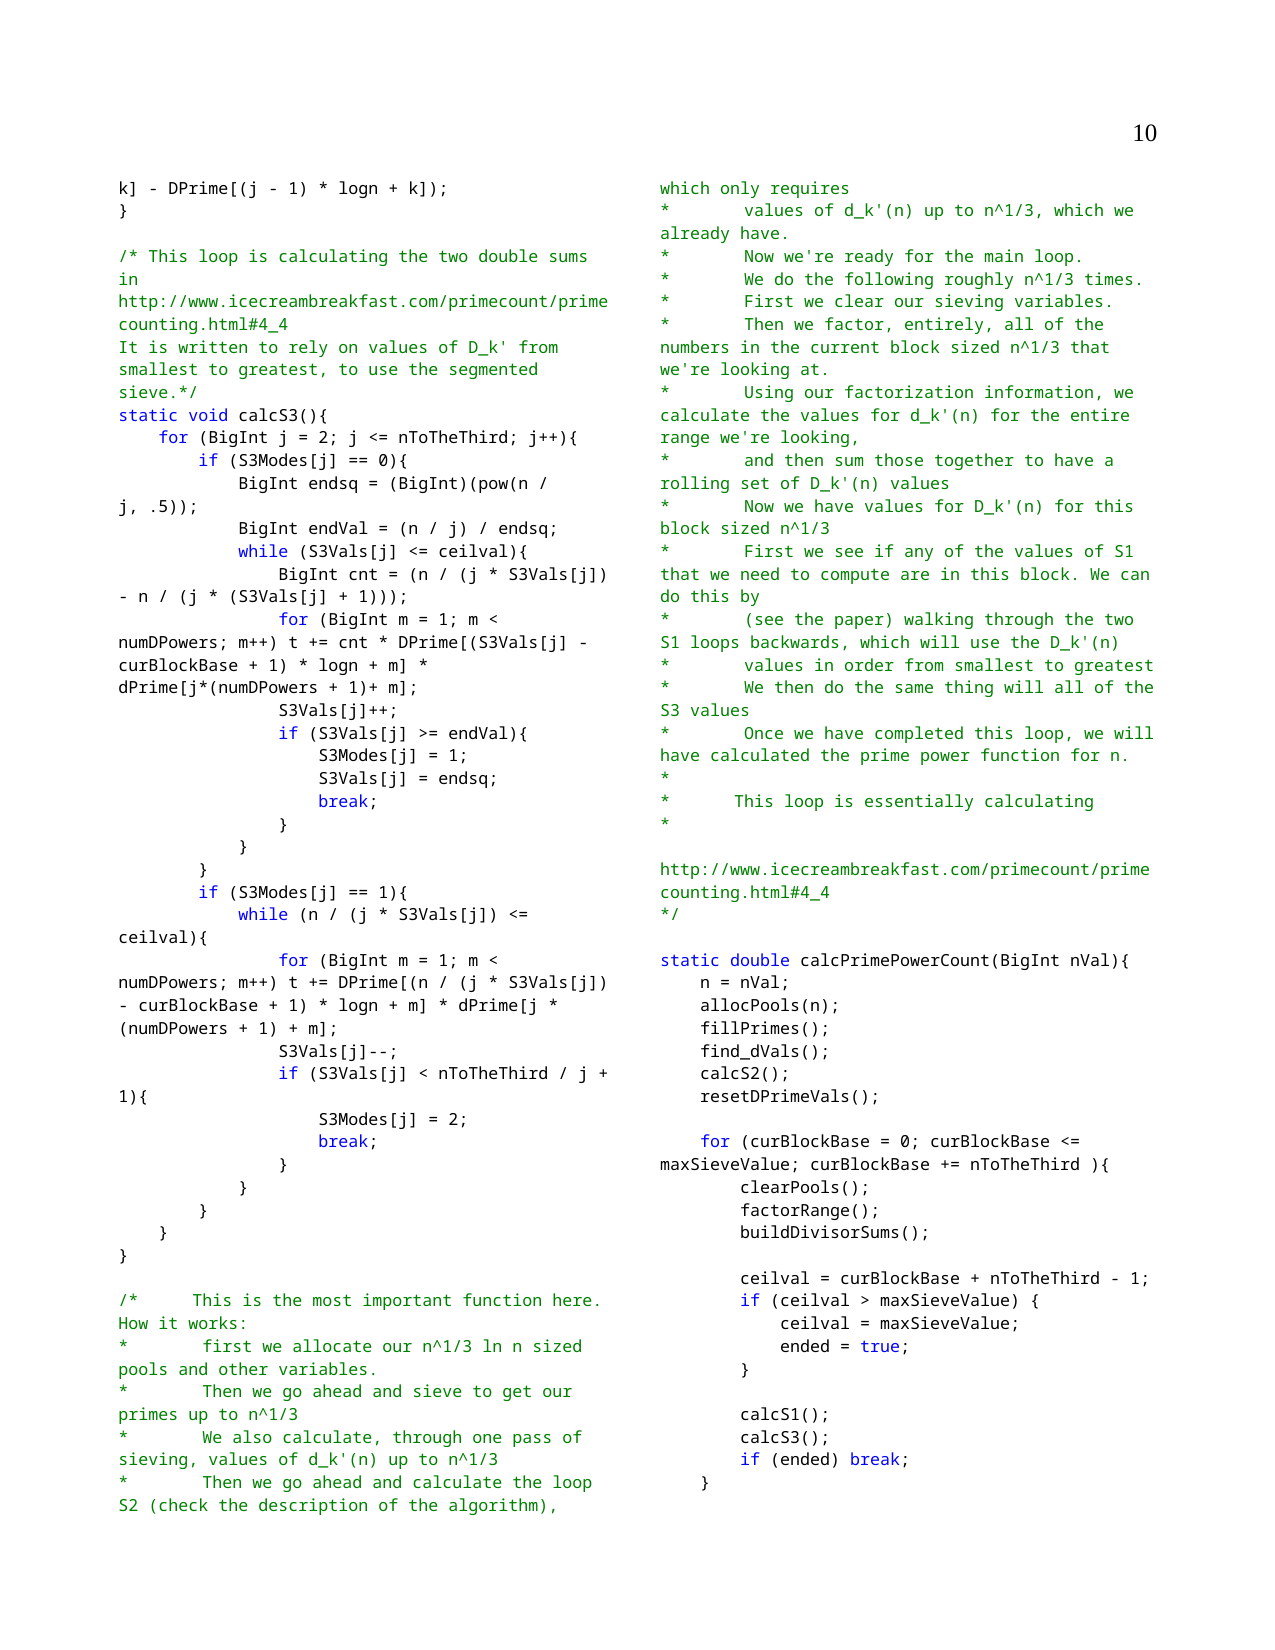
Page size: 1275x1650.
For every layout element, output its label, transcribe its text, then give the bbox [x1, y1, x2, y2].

text if (S3Vals[j] < nToTheThird / j + 1){ [118, 1062, 615, 1107]
text } [660, 1471, 1157, 1493]
text * values of d_k'(n) up to n^1/3, which we already have. [660, 199, 1157, 244]
text buildDivisorSums(); [660, 1221, 1157, 1244]
text allocPools(n); [660, 994, 1157, 1017]
text * Then we go ahead and sieve to get our primes up to n^1/3 [118, 1380, 615, 1425]
text It is written to rely on values of D_k' from smallest to greatest, to use the segmented sieve.*/ [118, 335, 615, 403]
text * (see the paper) walking through the two S1 loops backwards, which will use the D_k'(n) [660, 608, 1157, 653]
text calcS2(); [660, 1062, 1157, 1085]
text } [660, 1357, 1157, 1380]
text break; [118, 1130, 615, 1153]
text static double calcPrimePowerCount(BigInt nVal){ [660, 948, 1157, 971]
text } [118, 1176, 615, 1198]
text for (BigInt m = 1; m < numDPowers; m++) t += cnt * DPrime[(S3Vals[j] - curBlockBase + 1) * logn + m] * dPrime[j*(numDPowers + 1)+ m]; [118, 608, 615, 699]
text S3Modes[j] = 1; [118, 744, 615, 767]
text factorRange(); [660, 1198, 1157, 1221]
text S3Vals[j] = endsq; [118, 767, 615, 789]
text calcS1(); [660, 1403, 1157, 1425]
text } [118, 1221, 615, 1244]
text S3Vals[j]++; [118, 699, 615, 721]
text BigInt cnt = (n / (j * S3Vals[j]) - n / (j * (S3Vals[j] + 1))); [118, 562, 615, 608]
text BigInt endsq = (BigInt)(pow(n / j, .5)); [118, 472, 615, 517]
text * First we see if any of the values of S1 that we need to compute are in this block. We can do this by [660, 540, 1157, 608]
text k] - DPrime[(j - 1) * logn + k]); [118, 176, 615, 199]
text * values in order from smallest to greatest [660, 653, 1157, 676]
text ceilval = curBlockBase + nToTheThird - 1; [660, 1266, 1157, 1289]
text n = nVal; [660, 971, 1157, 994]
text * Now we have values for D_k'(n) for this block sized n^1/3 [660, 494, 1157, 540]
text } [118, 1244, 615, 1266]
text ended = true; [660, 1334, 1157, 1357]
text } [118, 1153, 615, 1176]
text /* This is the most important function here. How it works: [118, 1289, 615, 1334]
text * This loop is essentially calculating [660, 789, 1157, 812]
text S3Modes[j] = 2; [118, 1107, 615, 1130]
text * Then we go ahead and calculate the loop S2 (check the description of the algorithm), [118, 1471, 615, 1516]
text calcS3(); [660, 1425, 1157, 1448]
text } [118, 199, 615, 222]
text static void calcS3(){ [118, 403, 615, 426]
text } [118, 858, 615, 880]
text while (S3Vals[j] <= ceilval){ [118, 540, 615, 562]
text * [660, 767, 1157, 789]
text * Now we're ready for the main loop. [660, 244, 1157, 267]
text } [118, 835, 615, 858]
text clearPools(); [660, 1176, 1157, 1198]
text which only requires [660, 176, 1157, 199]
text fillPrimes(); [660, 1017, 1157, 1039]
text while (n / (j * S3Vals[j]) <= ceilval){ [118, 903, 615, 948]
text * Then we factor, entirely, all of the numbers in the current block sized n^1/3 that we're looking at. [660, 313, 1157, 381]
text if (ceilval > maxSieveValue) { [660, 1289, 1157, 1312]
text for (BigInt j = 2; j <= nToTheThird; j++){ [118, 426, 615, 449]
text break; [118, 789, 615, 812]
text find_dVals(); [660, 1039, 1157, 1062]
text S3Vals[j]--; [118, 1039, 615, 1062]
text * We do the following roughly n^1/3 times. [660, 267, 1157, 290]
text if (S3Modes[j] == 0){ [118, 449, 615, 472]
text * and then sum those together to have a rolling set of D_k'(n) values [660, 449, 1157, 494]
text for (BigInt m = 1; m < numDPowers; m++) t += DPrime[(n / (j * S3Vals[j]) - curBlockBase + 1) * logn + m] * dPrime[j * (numDPowers + 1) + m]; [118, 948, 615, 1039]
text * Using our factorization information, we calculate the values for d_k'(n) for the entire range we're looking, [660, 381, 1157, 449]
text * first we allocate our n^1/3 ln n sized pools and other variables. [118, 1334, 615, 1380]
text /* This loop is calculating the two double sums in http://www.icecreambreakfast.com/primecount/primecounting.html#4_4 [118, 244, 615, 335]
text } [118, 1198, 615, 1221]
text * We then do the same thing will all of the S3 values [660, 676, 1157, 721]
text for (curBlockBase = 0; curBlockBase <= maxSieveValue; curBlockBase += nToTheThird ){ [660, 1130, 1157, 1176]
text * We also calculate, through one pass of sieving, values of d_k'(n) up to n^1/3 [118, 1425, 615, 1471]
text */ [660, 903, 1157, 926]
text } [118, 812, 615, 835]
text * Once we have completed this loop, we will have calculated the prime power function for n. [660, 721, 1157, 767]
text * http://www.icecreambreakfast.com/primecount/primecounting.html#4_4 [660, 812, 1157, 903]
text if (S3Modes[j] == 1){ [118, 880, 615, 903]
text if (ended) break; [660, 1448, 1157, 1471]
text * First we clear our sieving variables. [660, 290, 1157, 313]
text resetDPrimeVals(); [660, 1085, 1157, 1107]
text ceilval = maxSieveValue; [660, 1312, 1157, 1334]
text if (S3Vals[j] >= endVal){ [118, 721, 615, 744]
text BigInt endVal = (n / j) / endsq; [118, 517, 615, 540]
